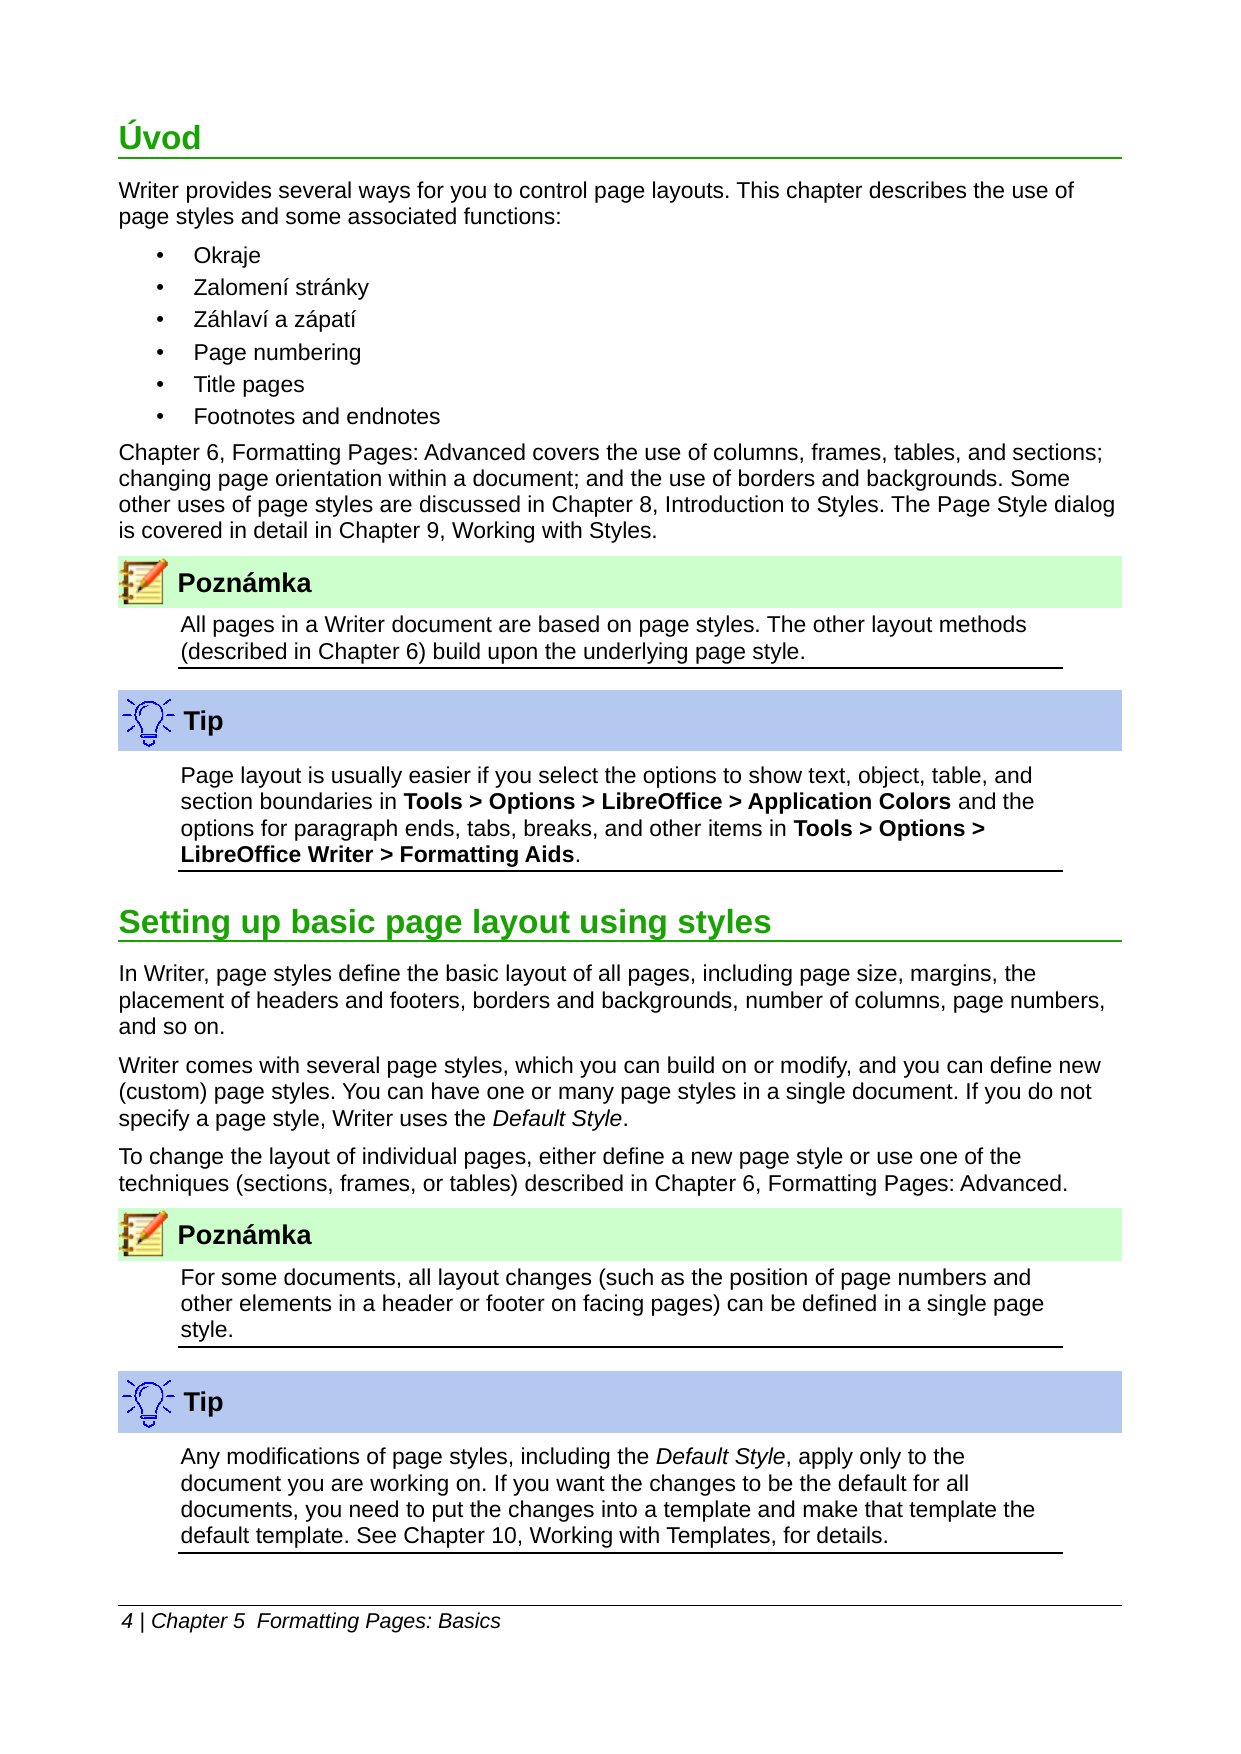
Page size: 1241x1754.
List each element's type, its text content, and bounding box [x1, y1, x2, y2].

picture [119, 1209, 170, 1260]
subtitle Tip [118, 1371, 1122, 1433]
picture [119, 691, 179, 751]
list Writer provides several ways for you to control page layouts. This chapter describes the use of page styles and some associated functions: [118, 177, 1122, 229]
list Page numbering [156, 339, 1122, 365]
picture [119, 1372, 179, 1432]
subtitle Poznámka [118, 1208, 1122, 1261]
text To change the layout of individual pages, either define a new page style or use one of the techniques (sections, frames, or tables) described in Chapter 6, Formatting Pages: Advanced. [118, 1143, 1122, 1196]
list Okraje [156, 242, 1122, 268]
subtitle Poznámka [118, 556, 1122, 608]
list Zalomení stránky [156, 274, 1122, 300]
text Writer comes with several page styles, which you can build on or modify, and you can define new (custom) page styles. You can have one or many page styles in a single document. If you do not specify a page style, Writer uses the Default Style. [118, 1052, 1122, 1131]
text Chapter 6, Formatting Pages: Advanced covers the use of columns, frames, tables, and sections; changing page orientation within a document; and the use of borders and backgrounds. Some other uses of page styles are discussed in Chapter 8, Introduction to Styles. The Page Style dialog is covered in detail in Chapter 9, Working with Styles. [118, 438, 1122, 544]
text Page layout is usually easier if you select the options to show text, object, table, and section boundaries in Tools > Options > LibreOffice > Application Colors and the options for paragraph ends, tabs, breaks, and other items in Tools > Options > LibreOffice Writer > Formatting Aids. [177, 759, 1063, 872]
subtitle Tip [118, 690, 1122, 751]
picture [119, 557, 170, 608]
subtitle Setting up basic page layout using styles [118, 902, 1122, 940]
list Footnotes and endnotes [156, 403, 1122, 429]
text All pages in a Writer document are based on page styles. The other layout methods (described in Chapter 6) build upon the underlying page style. [177, 608, 1063, 669]
text For some documents, all layout changes (such as the position of page numbers and other elements in a header or footer on facing pages) can be defined in a single page style. [177, 1261, 1063, 1348]
text Any modifications of page styles, including the Default Style, apply only to the document you are working on. If you want the changes to be the default for all documents, you need to put the changes into a template and make that template the default template. See Chapter 10, Working with Templates, for details. [177, 1440, 1063, 1554]
text In Writer, page styles define the basic layout of all pages, including page size, margins, the placement of headers and footers, borders and backgrounds, number of columns, page numbers, and so on. [118, 960, 1122, 1039]
list Title pages [156, 371, 1122, 397]
list Záhlaví a zápatí [156, 306, 1122, 333]
subtitle Úvod [118, 118, 1122, 157]
